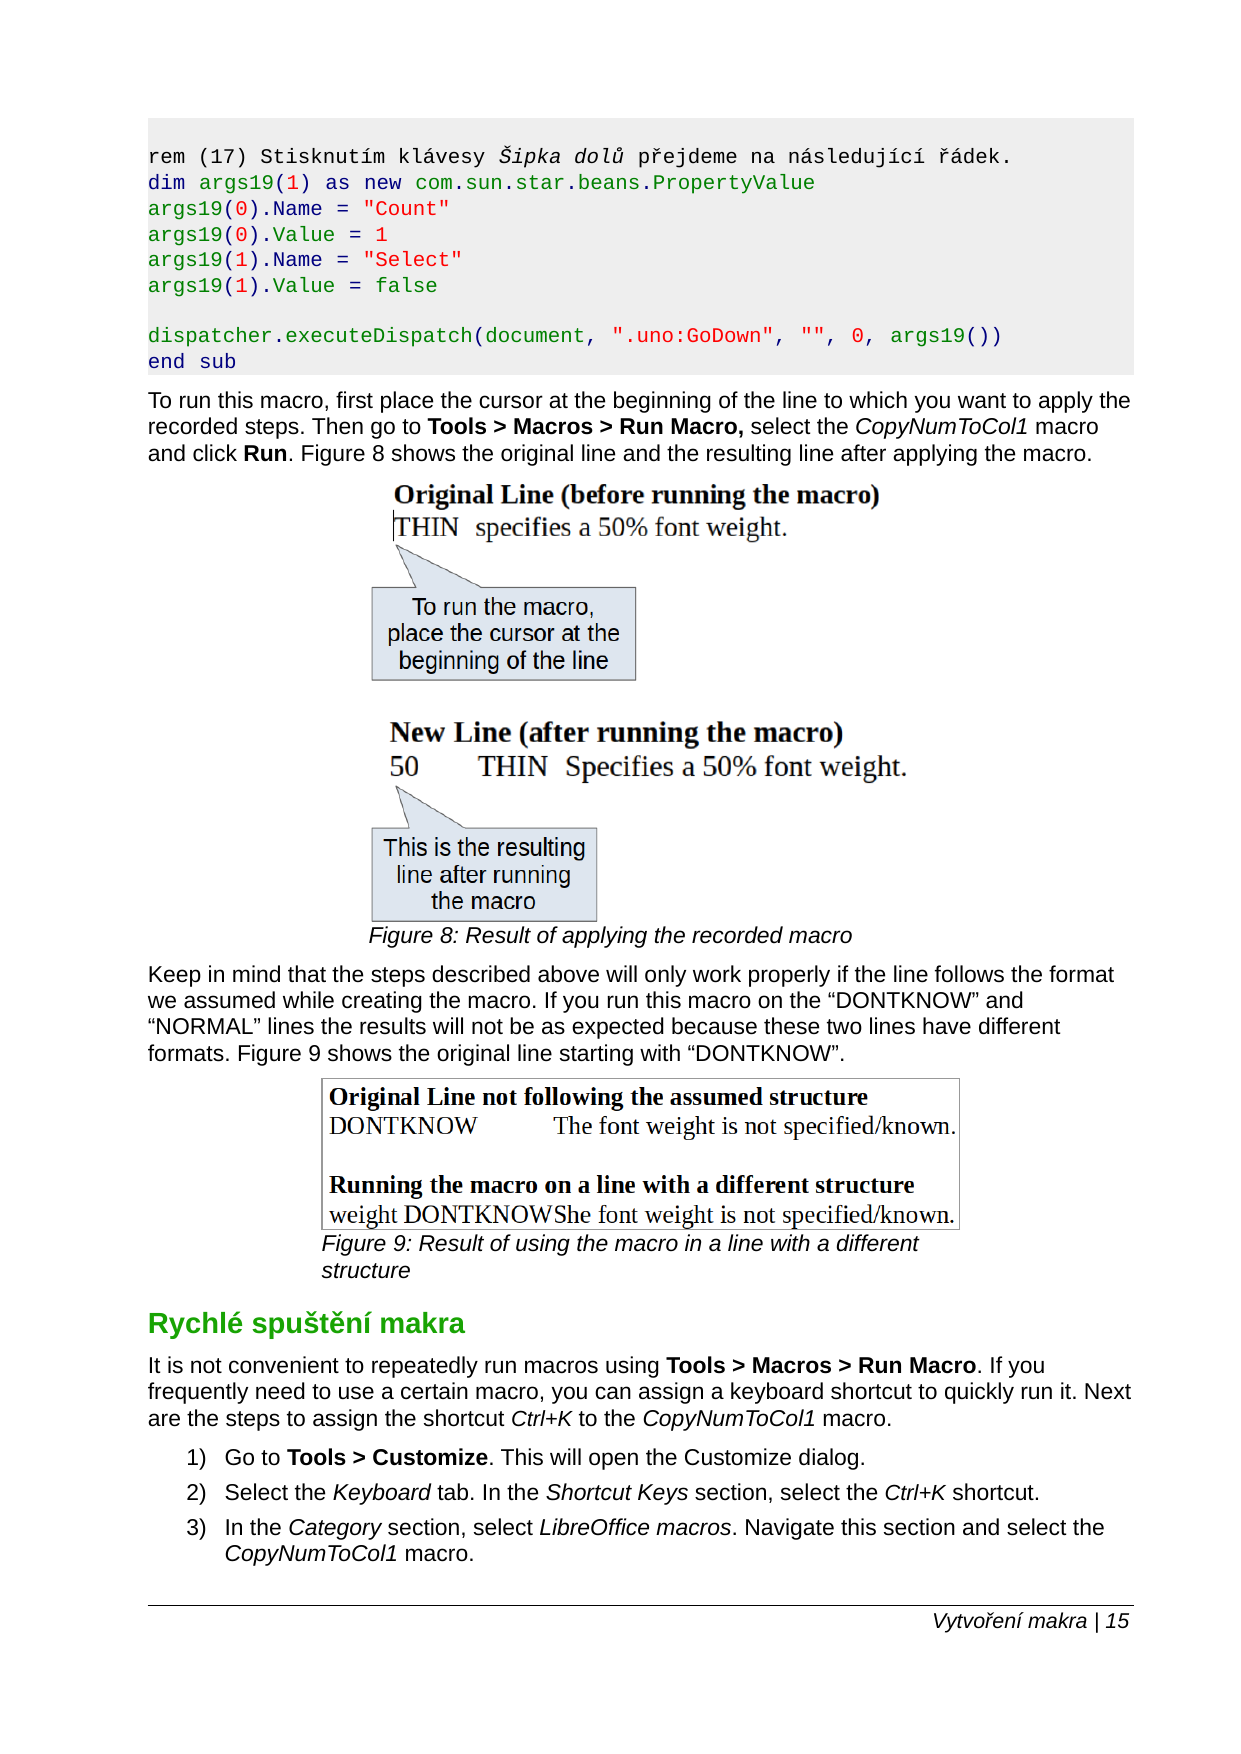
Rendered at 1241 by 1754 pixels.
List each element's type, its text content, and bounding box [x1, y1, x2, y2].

text rem (17) Stisknutím klávesy Šipka dolů přejdeme na následující řádek. [148, 144, 1134, 170]
picture [323, 1079, 959, 1229]
subtitle Rychlé spuštění makra [148, 1307, 1134, 1340]
text args19(1).Name = "Select" [148, 248, 1134, 274]
text args19(0).Name = "Count" [148, 196, 1134, 222]
list Go to Tools > Customize. This will open the Customize dialog. [207, 1443, 1134, 1470]
text Figure 9: Result of using the macro in a line with a different structure [321, 1230, 960, 1283]
text args19(1).Value = false [148, 274, 1134, 300]
text To run this macro, first place the cursor at the beginning of the line to which you want to apply the recorded steps. Then go to Tools > Macros > Run Macro, select the CopyNumToCol1 macro and click Run. Figure 8 shows the original line and the resulting line after applying the macro. [148, 387, 1134, 466]
list Select the Keyboard tab. In the Shortcut Keys section, select the Ctrl+K shortcut. [207, 1479, 1134, 1505]
text It is not convenient to repeatedly run macros using Tools > Macros > Run Macro. If you frequently need to use a certain macro, you can assign a keyboard shortcut to quickly run it. Next are the steps to assign the shortcut Ctrl+K to the CopyNumToCol1 macro. [148, 1352, 1134, 1431]
text end sub [148, 349, 1134, 375]
picture [368, 478, 914, 923]
text dim args19(1) as new com.sun.star.beans.PropertyValue [148, 170, 1134, 196]
text Keep in mind that the steps described above will only work properly if the line follows the format we assumed while creating the macro. If you run this macro on the “DONTKNOW” and “NORMAL” lines the results will not be as expected because these two lines have different formats. Figure 9 shows the original line starting with “DONTKNOW”. [148, 961, 1134, 1066]
list In the Category section, select LibreOffice macros. Navigate this section and select the CopyNumToCol1 macro. [207, 1514, 1134, 1567]
text Figure 8: Result of applying the recorded macro [368, 923, 913, 949]
text dispatcher.executeDispatch(document, ".uno:GoDown", "", 0, args19()) [148, 323, 1134, 349]
text args19(0).Value = 1 [148, 222, 1134, 248]
